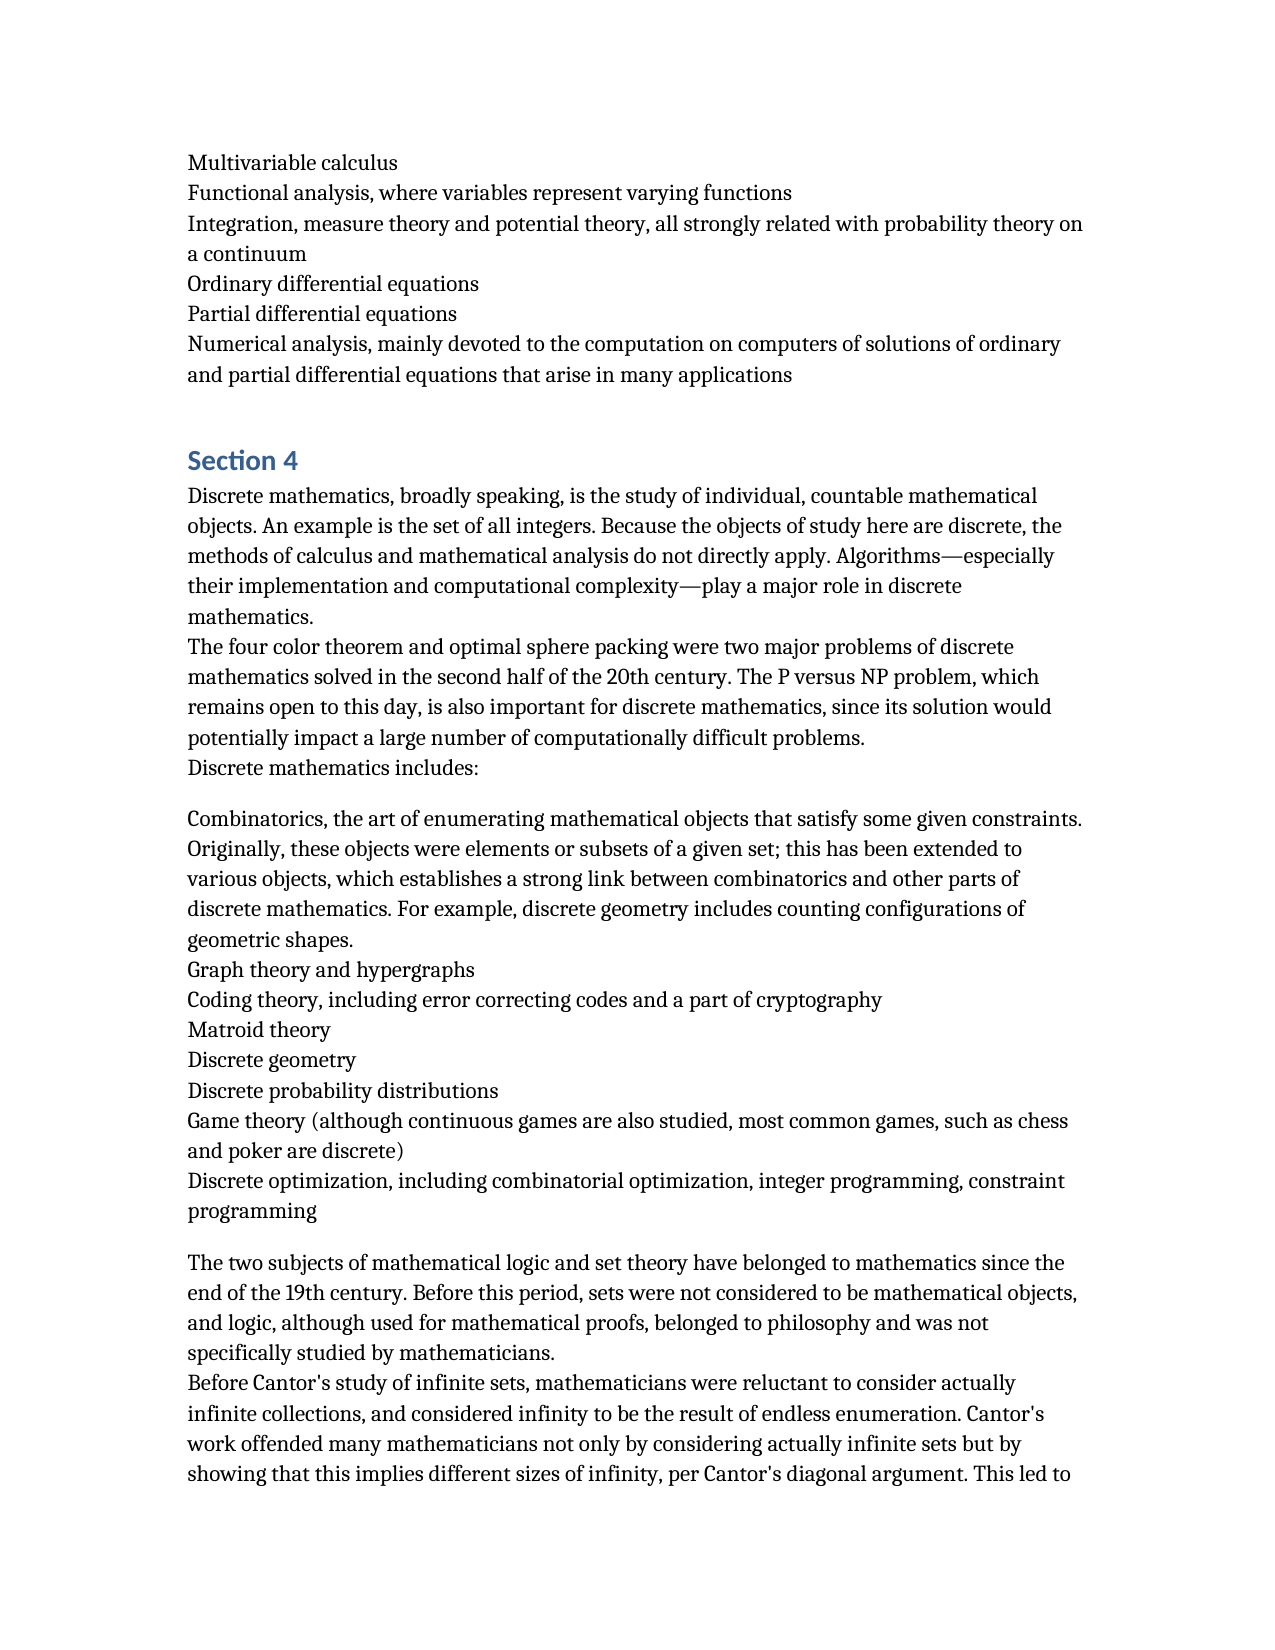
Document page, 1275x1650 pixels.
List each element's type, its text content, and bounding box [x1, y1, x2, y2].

subtitle Section 4 [187, 442, 1087, 477]
text The two subjects of mathematical logic and set theory have belonged to mathematics since the end of the 19th century. Before this period, sets were not considered to be mathematical objects, and logic, although used for mathematical proofs, belonged to philosophy and was not specifically studied by mathematicians. Before Cantor's study of infinite sets, mathematicians were reluctant to consider actually infinite collections, and considered infinity to be the result of endless enumeration. Cantor's work offended many mathematicians not only by considering actually infinite sets but by showing that this implies different sizes of infinity, per Cantor's diagonal argument. This led to [187, 1249, 1087, 1487]
text Combinatorics, the art of enumerating mathematical objects that satisfy some given constraints. Originally, these objects were elements or subsets of a given set; this has been extended to various objects, which establishes a strong link between combinatorics and other parts of discrete mathematics. For example, discrete geometry includes counting configurations of geometric shapes. Graph theory and hypergraphs Coding theory, including error correcting codes and a part of cryptography Matroid theory Discrete geometry Discrete probability distributions Game theory (although continuous games are also studied, most common games, such as chess and poker are discrete) Discrete optimization, including combinatorial optimization, integer programming, constraint programming [187, 806, 1087, 1224]
text Discrete mathematics, broadly speaking, is the study of individual, countable mathematical objects. An example is the set of all integers. Because the objects of study here are discrete, the methods of calculus and mathematical analysis do not directly apply. Algorithms—especially their implementation and computational complexity—play a major role in discrete mathematics. The four color theorem and optimal sphere packing were two major problems of discrete mathematics solved in the second half of the 20th century. The P versus NP problem, which remains open to this day, is also important for discrete mathematics, since its solution would potentially impact a large number of computationally difficult problems. Discrete mathematics includes: [187, 483, 1087, 781]
text Multivariable calculus Functional analysis, where variables represent varying functions Integration, measure theory and potential theory, all strongly related with probability theory on a continuum Ordinary differential equations Partial differential equations Numerical analysis, mainly devoted to the computation on computers of solutions of ordinary and partial differential equations that arise in many applications [187, 150, 1087, 388]
